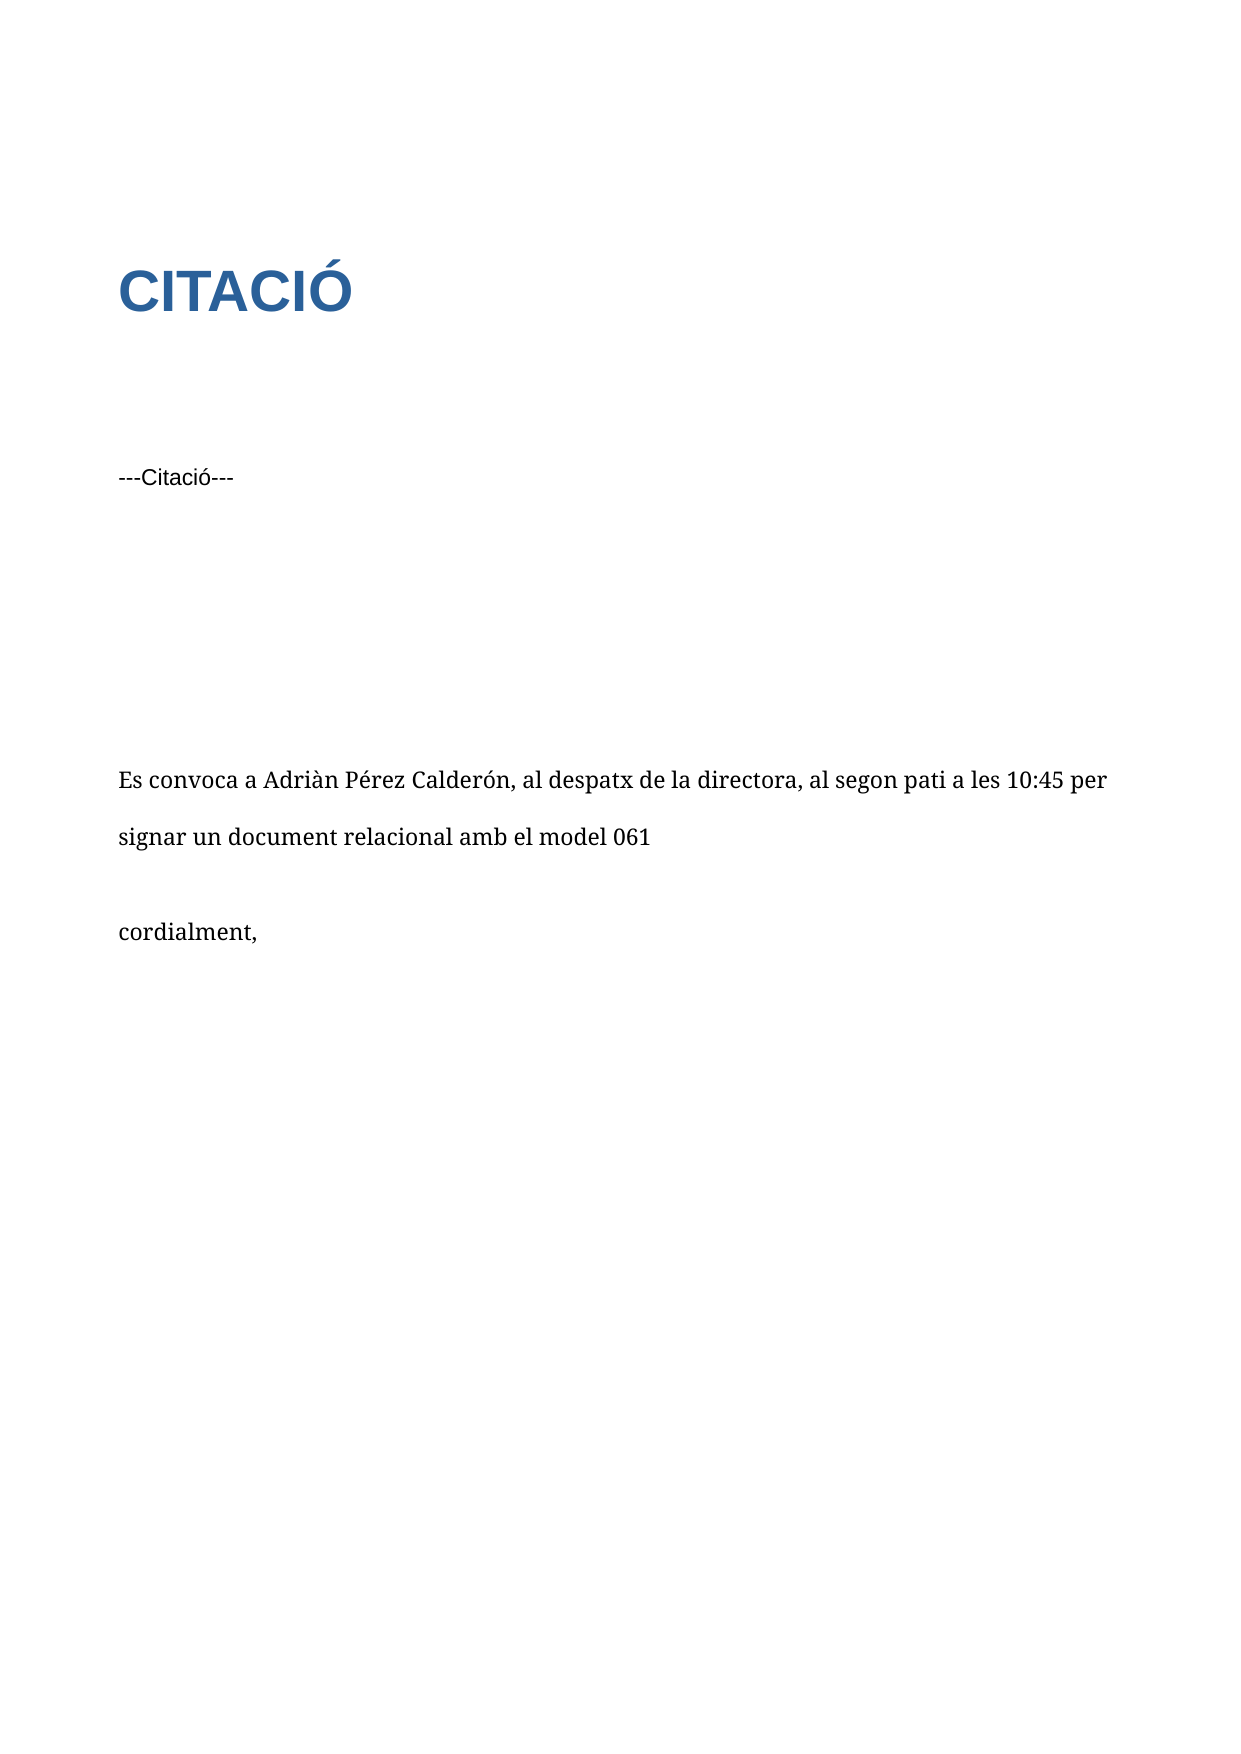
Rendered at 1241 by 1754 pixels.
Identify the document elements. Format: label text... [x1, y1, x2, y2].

text cordialment, [118, 916, 1122, 947]
text CITACIÓ [118, 257, 1122, 324]
text ---Citació--- [118, 464, 1122, 490]
text Es convoca a Adriàn Pérez Calderón, al despatx de la directora, al segon pati a les 10:45 per signar un document relacional amb el model 061 [118, 764, 1122, 852]
